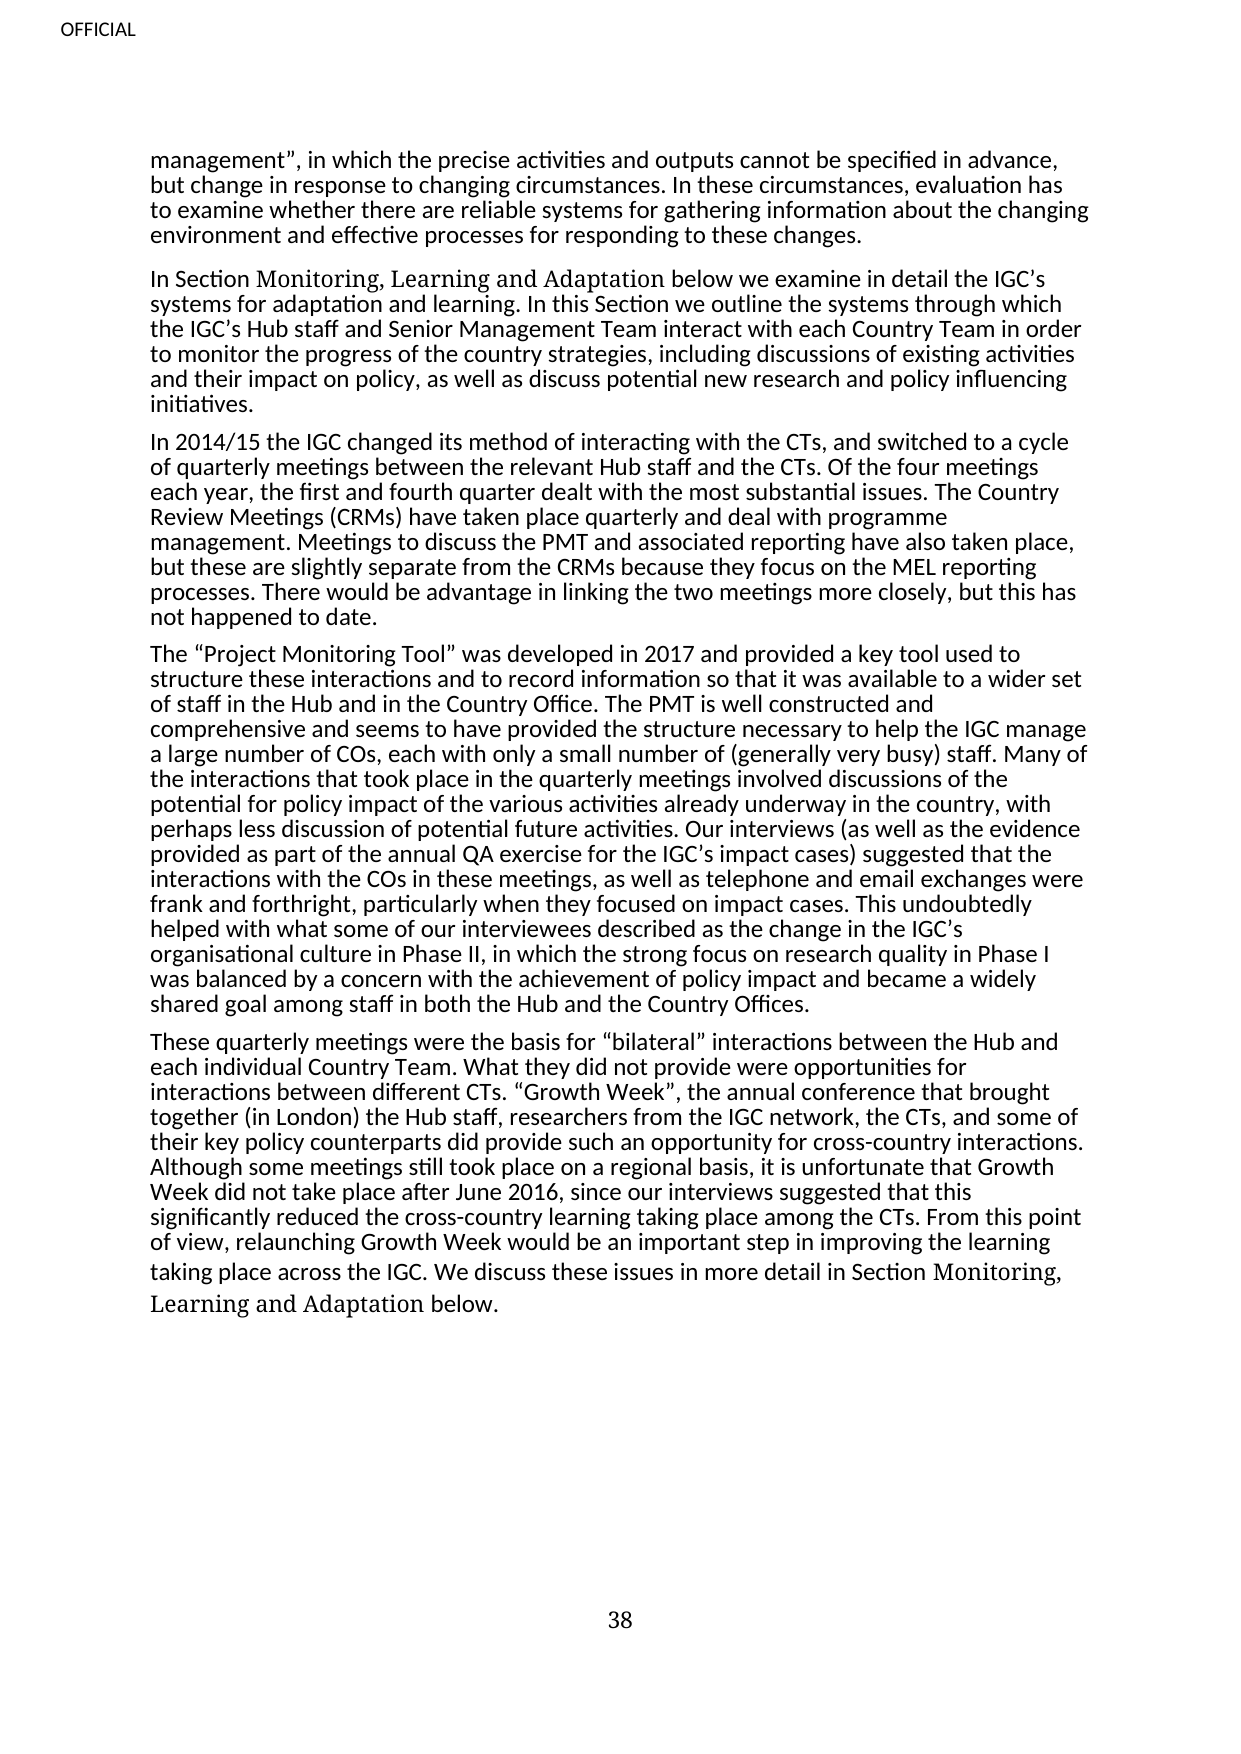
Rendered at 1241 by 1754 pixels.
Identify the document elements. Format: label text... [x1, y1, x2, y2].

text management”, in which the precise activities and outputs cannot be specified in advance, but change in response to changing circumstances. In these circumstances, evaluation has to examine whether there are reliable systems for gathering information about the changing environment and effective processes for responding to these changes. [150, 150, 1090, 250]
text In 2014/15 the IGC changed its method of interacting with the CTs, and switched to a cycle of quarterly meetings between the relevant Hub staff and the CTs. Of the four meetings each year, the first and fourth quarter dealt with the most substantial issues. The Country Review Meetings (CRMs) have taken place quarterly and deal with programme management. Meetings to discuss the PMT and associated reporting have also taken place, but these are slightly separate from the CRMs because they focus on the MEL reporting processes. There would be advantage in linking the two meetings more closely, but this has not happened to date. [150, 431, 1090, 631]
text The “Project Monitoring Tool” was developed in 2017 and provided a key tool used to structure these interactions and to record information so that it was available to a wider set of staff in the Hub and in the Country Office. The PMT is well constructed and comprehensive and seems to have provided the structure necessary to help the IGC manage a large number of COs, each with only a small number of (generally very busy) staff. Many of the interactions that took place in the quarterly meetings involved discussions of the potential for policy impact of the various activities already underway in the country, with perhaps less discussion of potential future activities. Our interviews (as well as the evidence provided as part of the annual QA exercise for the IGC’s impact cases) suggested that the interactions with the COs in these meetings, as well as telephone and email exchanges were frank and forthright, particularly when they focused on impact cases. This undoubtedly helped with what some of our interviewees described as the change in the IGC’s organisational culture in Phase II, in which the strong focus on research quality in Phase I was balanced by a concern with the achievement of policy impact and became a widely shared goal among staff in both the Hub and the Country Offices. [150, 644, 1090, 1019]
text These quarterly meetings were the basis for “bilateral” interactions between the Hub and each individual Country Team. What they did not provide were opportunities for interactions between different CTs. “Growth Week”, the annual conference that brought together (in London) the Hub staff, researchers from the IGC network, the CTs, and some of their key policy counterparts did provide such an opportunity for cross-country interactions. Although some meetings still took place on a regional basis, it is unfortunate that Growth Week did not take place after June 2016, since our interviews suggested that this significantly reduced the cross-country learning taking place among the CTs. From this point of view, relaunching Growth Week would be an important step in improving the learning taking place across the IGC. We discuss these issues in more detail in Section 6 below. [150, 1031, 1090, 1319]
text In Section 6 below we examine in detail the IGC’s systems for adaptation and learning. In this Section we outline the systems through which the IGC’s Hub staff and Senior Management Team interact with each Country Team in order to monitor the progress of the country strategies, including discussions of existing activities and their impact on policy, as well as discuss potential new research and policy influencing initiatives. [150, 262, 1090, 419]
